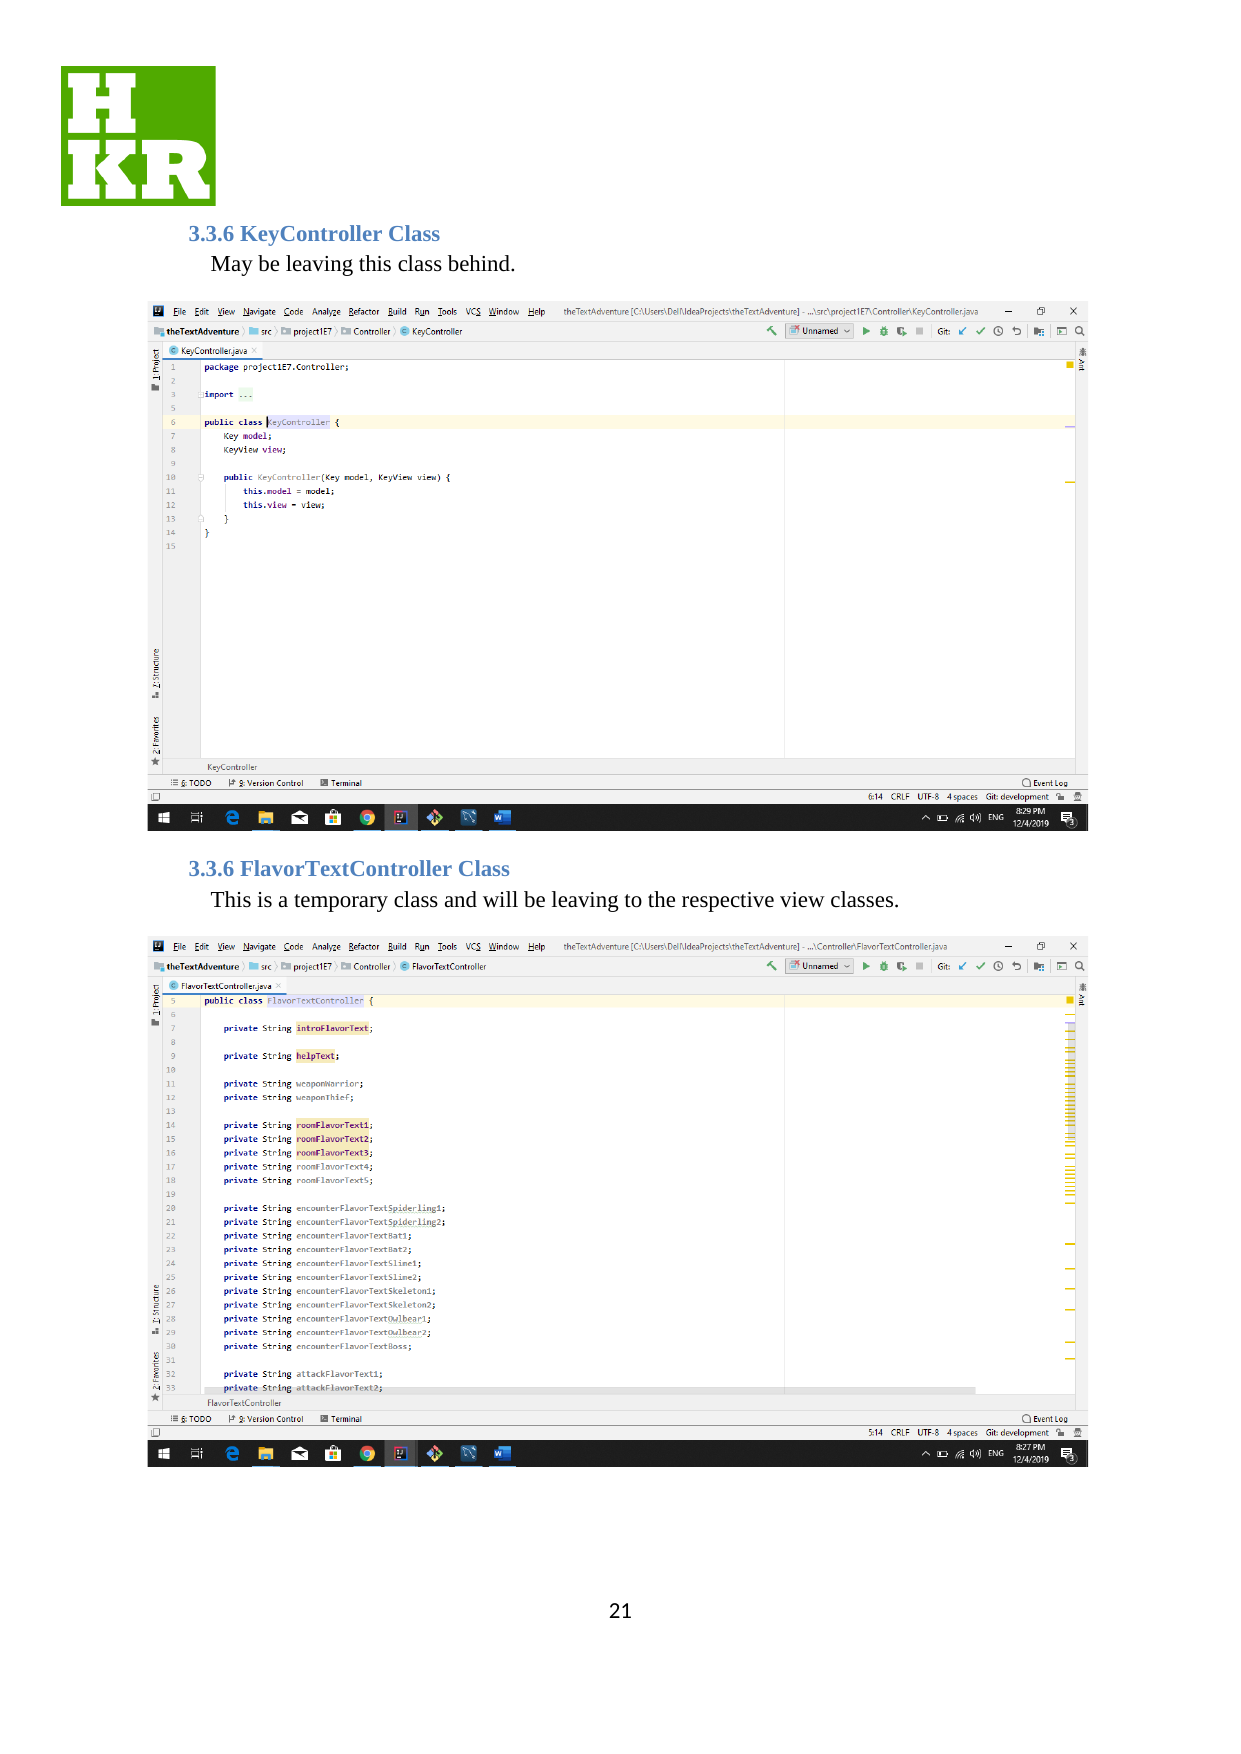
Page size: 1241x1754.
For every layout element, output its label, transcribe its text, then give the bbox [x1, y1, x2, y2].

picture [147, 936, 1089, 1467]
subtitle 3.3.6 FlavorTextController Class [148, 856, 1093, 882]
picture [147, 301, 1089, 831]
text This is a temporary class and will be leaving to the respective view classes. [148, 886, 1093, 912]
subtitle 3.3.6 KeyController Class [148, 220, 1093, 246]
picture [0, 2, 216, 206]
text May be leaving this class behind. [148, 250, 1093, 276]
